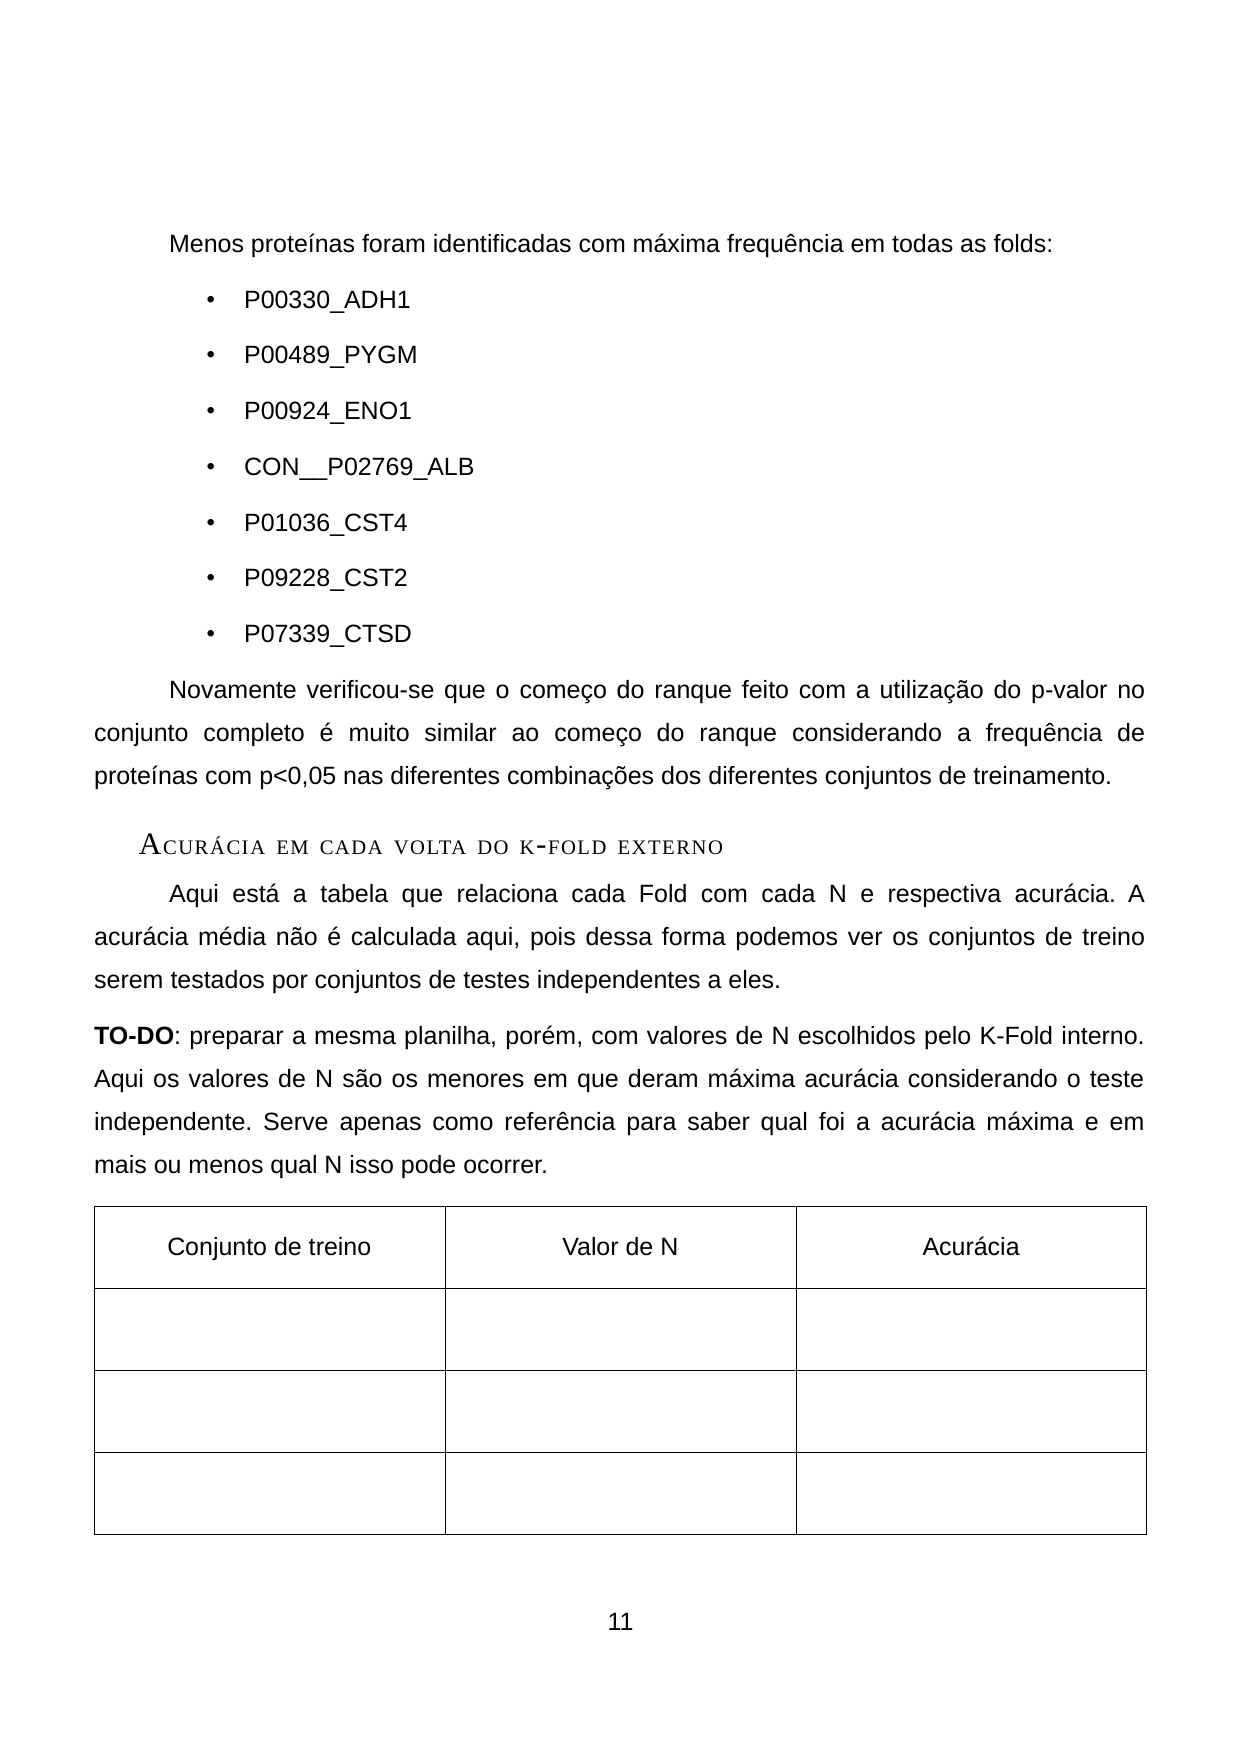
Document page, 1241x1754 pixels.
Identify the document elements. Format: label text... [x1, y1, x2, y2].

list P00330_ADH1 [206, 285, 1146, 313]
subtitle Acurácia em cada volta do k-fold externo [139, 825, 1146, 861]
table_header Conjunto de treino [95, 1207, 445, 1288]
list P09228_CST2 [206, 563, 1146, 592]
table_header Acurácia [797, 1207, 1146, 1288]
text Menos proteínas foram identificadas com máxima frequência em todas as folds: [94, 229, 1146, 258]
list P07339_CTSD [206, 619, 1146, 648]
table_header Valor de N [446, 1207, 796, 1288]
table_cell [446, 1289, 796, 1370]
table_cell [95, 1289, 445, 1370]
table_cell [446, 1453, 796, 1534]
list P00924_ENO1 [206, 396, 1146, 425]
text Aqui está a tabela que relaciona cada Fold com cada N e respectiva acurácia. A acurácia média não é calculada aqui, pois dessa forma podemos ver os conjuntos de treino serem testados por conjuntos de testes independentes a eles. [94, 879, 1146, 994]
list P01036_CST4 [206, 508, 1146, 536]
list P00489_PYGM [206, 340, 1146, 369]
text TO-DO: preparar a mesma planilha, porém, com valores de N escolhidos pelo K-Fold interno. Aqui os valores de N são os menores em que deram máxima acurácia considerando o teste independente. Serve apenas como referência para saber qual foi a acurácia máxima e em mais ou menos qual N isso pode ocorrer. [94, 1021, 1146, 1179]
list Novamente verificou-se que o começo do ranque feito com a utilização do p-valor no conjunto completo é muito similar ao começo do ranque considerando a frequência de proteínas com p<0,05 nas diferentes combinações dos diferentes conjuntos de treinamento. [56, 675, 1146, 790]
table_cell [95, 1453, 445, 1534]
table_cell [797, 1289, 1146, 1370]
list CON__P02769_ALB [206, 452, 1146, 481]
table_cell [797, 1371, 1146, 1452]
table_cell [446, 1371, 796, 1452]
table_cell [797, 1453, 1146, 1534]
table_cell [95, 1371, 445, 1452]
